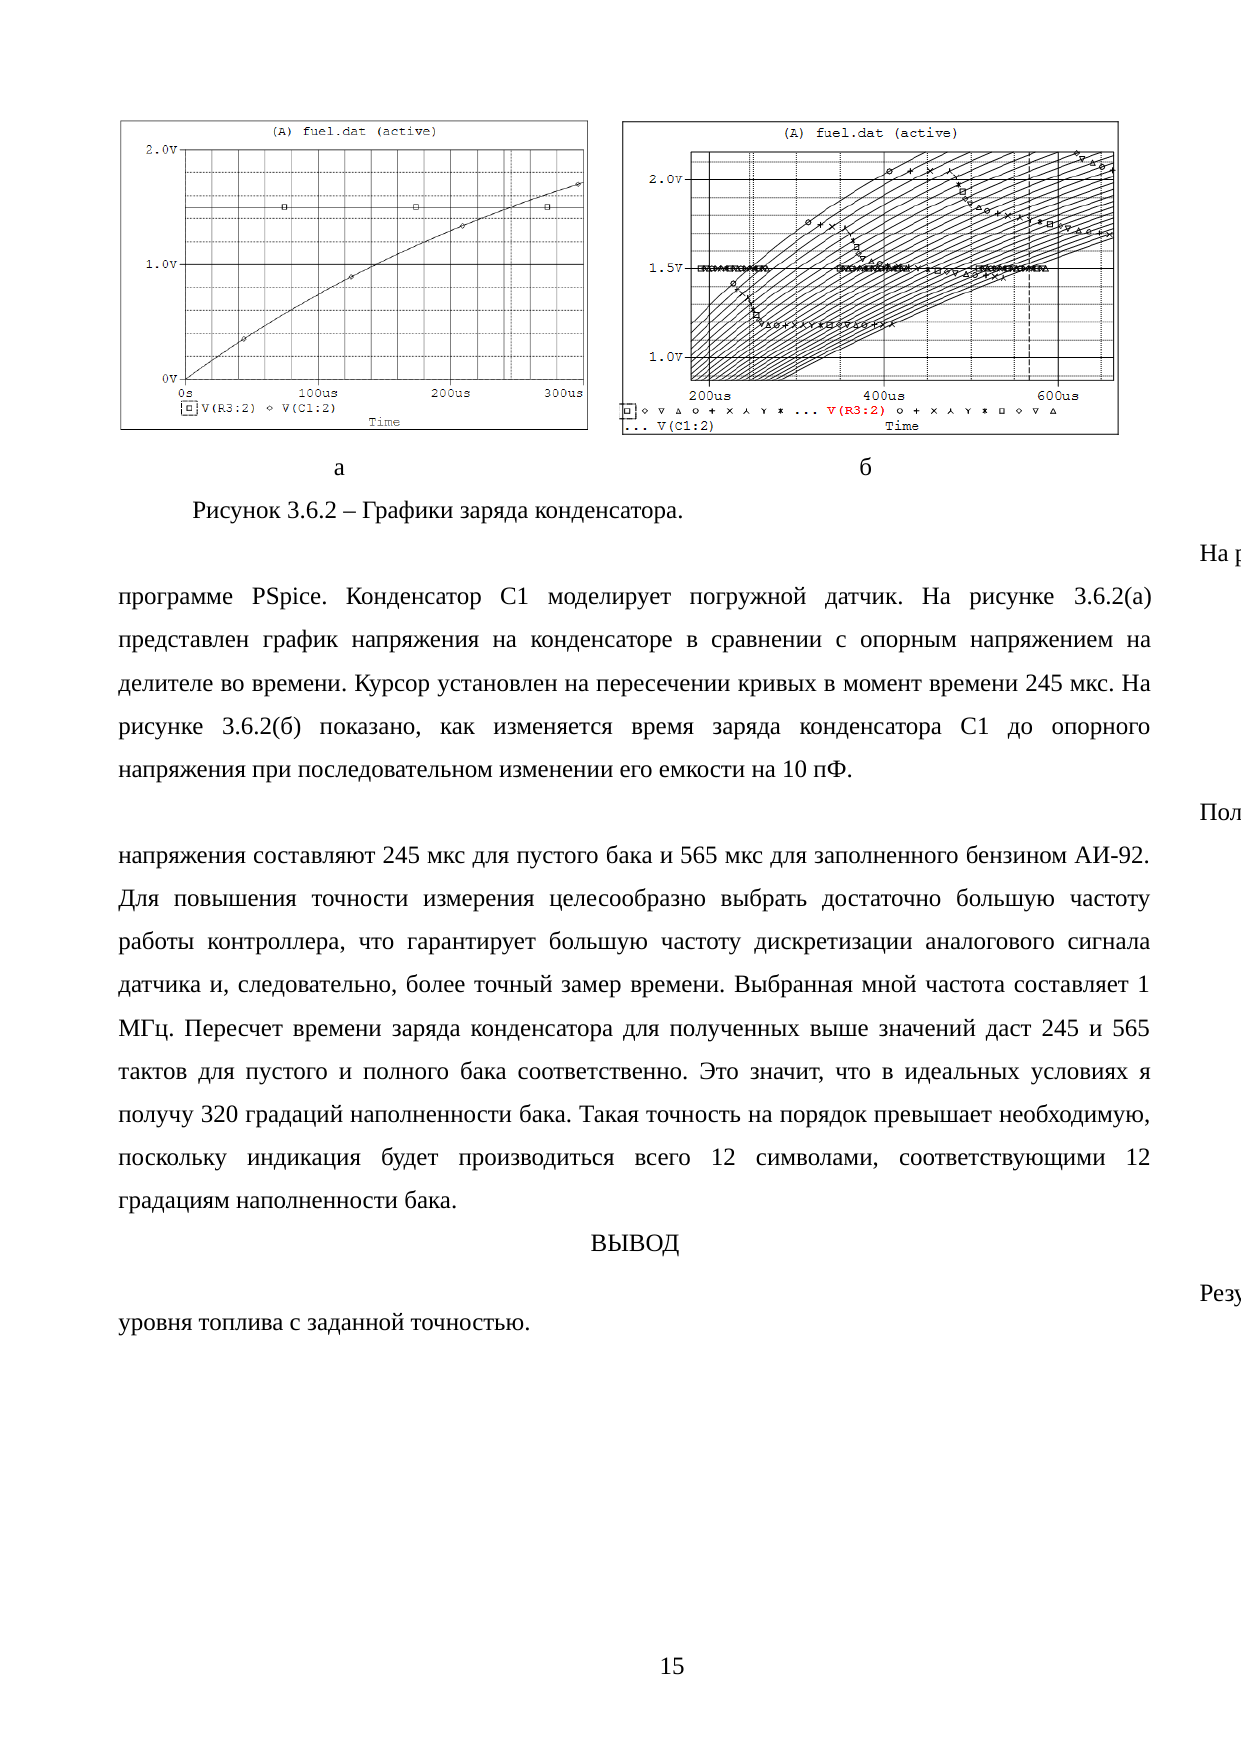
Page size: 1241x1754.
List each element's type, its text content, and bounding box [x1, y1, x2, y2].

text Рисунок 3.6.2 – Графики заряда конденсатора. [118, 495, 1152, 524]
text На рисунке 3.6.1 представлена схема моделирования измерительной части устройства в программе PSpice. Конденсатор С1 моделирует погружной датчик. На рисунке 3.6.2(а) представлен график напряжения на конденсаторе в сравнении с опорным напряжением на делителе во времени. Курсор установлен на пересечении кривых в момент времени 245 мкс. На рисунке 3.6.2(б) показано, как изменяется время заряда конденсатора С1 до опорного напряжения при последовательном изменении его емкости на 10 пФ. [118, 538, 1152, 783]
text Результаты моделирования подтверждают работоспособность выбранной схемы для измерения уровня топлива с заданной точностью. [118, 1278, 1152, 1335]
text а б [118, 452, 1152, 481]
picture [118, 118, 588, 431]
text ВЫВОД [118, 1228, 1152, 1257]
text Полученные результаты измерения времени заряда конденсатора до опорного напряжения составляют 245 мкс для пустого бака и 565 мкс для заполненного бензином АИ-92. Для повышения точности измерения целесообразно выбрать достаточно большую частоту работы контроллера, что гарантирует большую частоту дискретизации аналогового сигнала датчика и, следовательно, более точный замер времени. Выбранная мной частота составляет 1 МГц. Пересчет времени заряда конденсатора для полученных выше значений даст 245 и 565 тактов для пустого и полного бака соответственно. Это значит, что в идеальных условиях я получу 320 градаций наполненности бака. Такая точность на порядок превышает необходимую, поскольку индикация будет производиться всего 12 символами, соответствующими 12 градациям наполненности бака. [118, 797, 1152, 1214]
picture [619, 118, 1120, 438]
